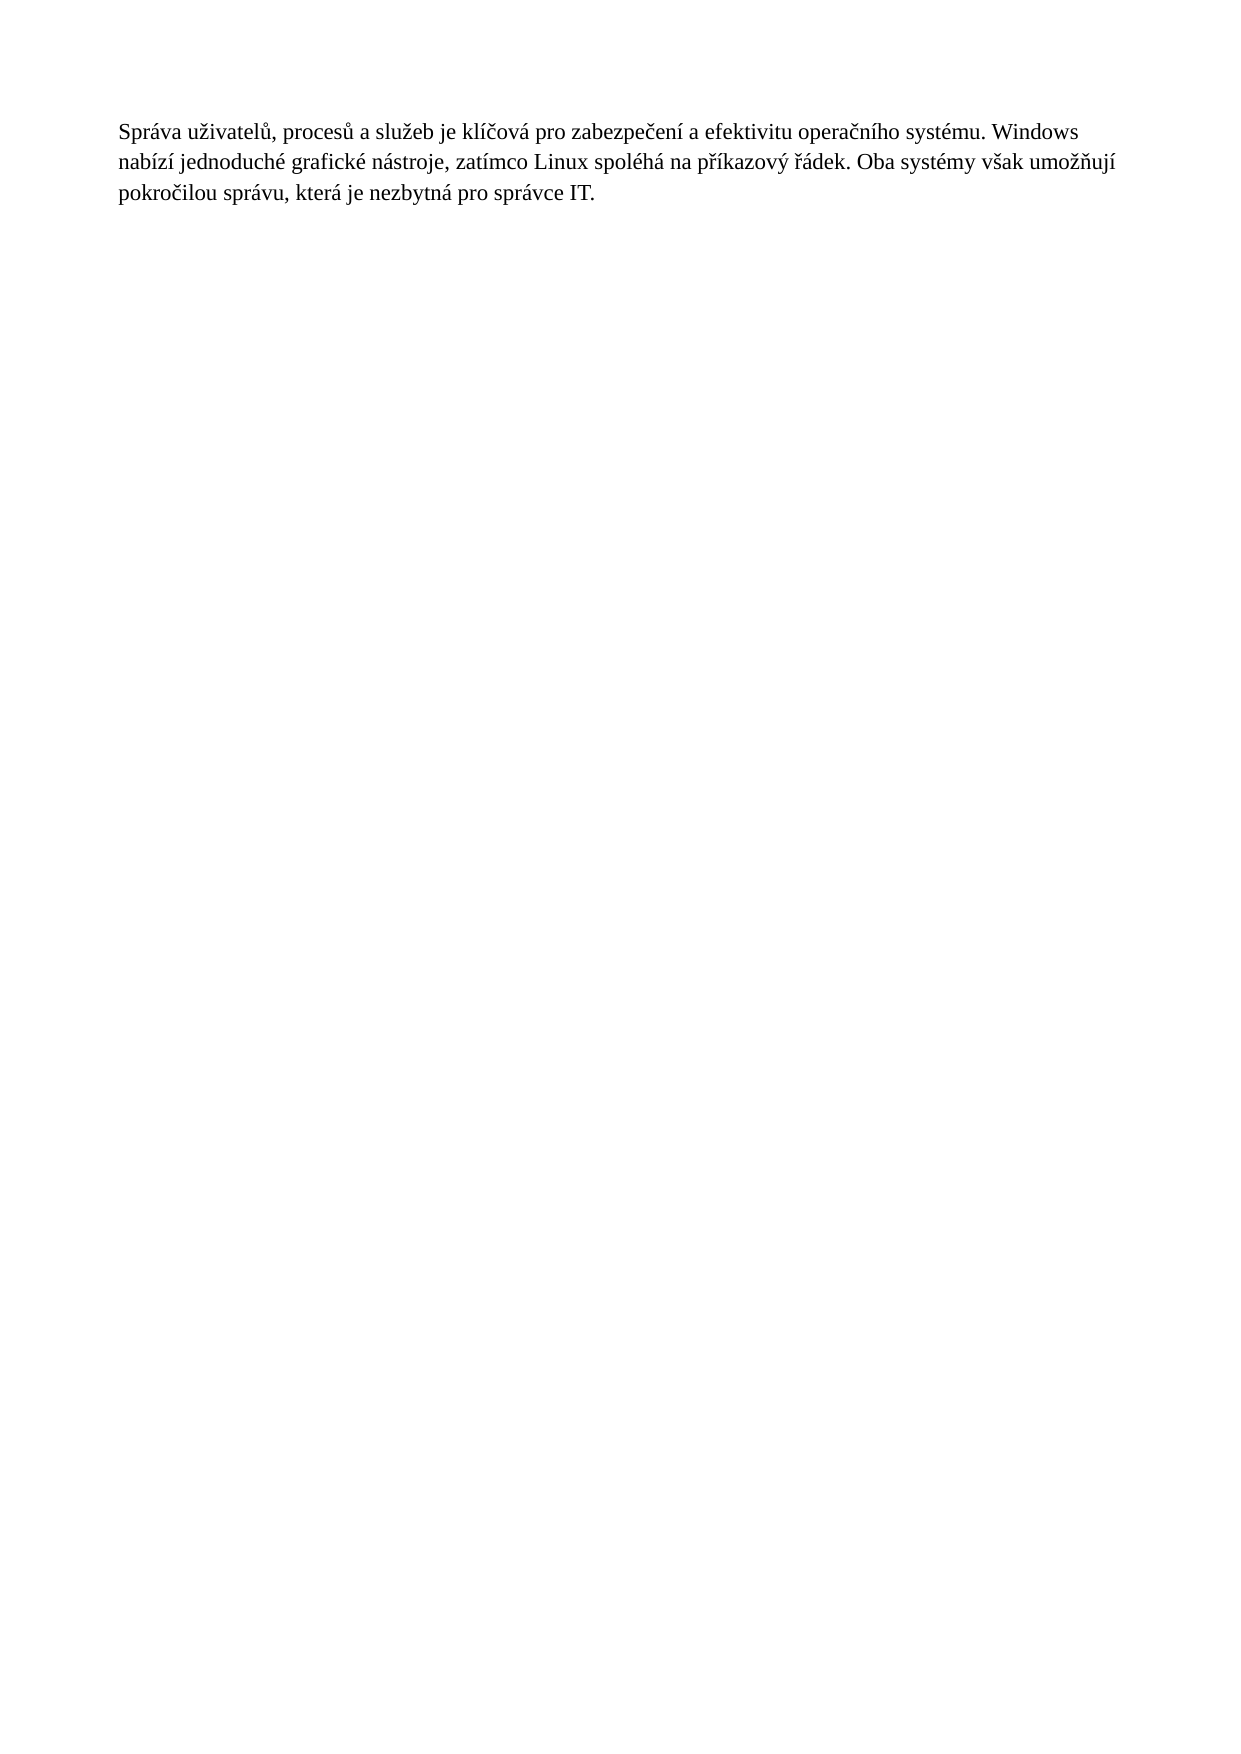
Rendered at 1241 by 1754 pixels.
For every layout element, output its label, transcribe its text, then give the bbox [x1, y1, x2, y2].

text Správa uživatelů, procesů a služeb je klíčová pro zabezpečení a efektivitu operačního systému. Windows nabízí jednoduché grafické nástroje, zatímco Linux spoléhá na příkazový řádek. Oba systémy však umožňují pokročilou správu, která je nezbytná pro správce IT. [118, 118, 1122, 205]
